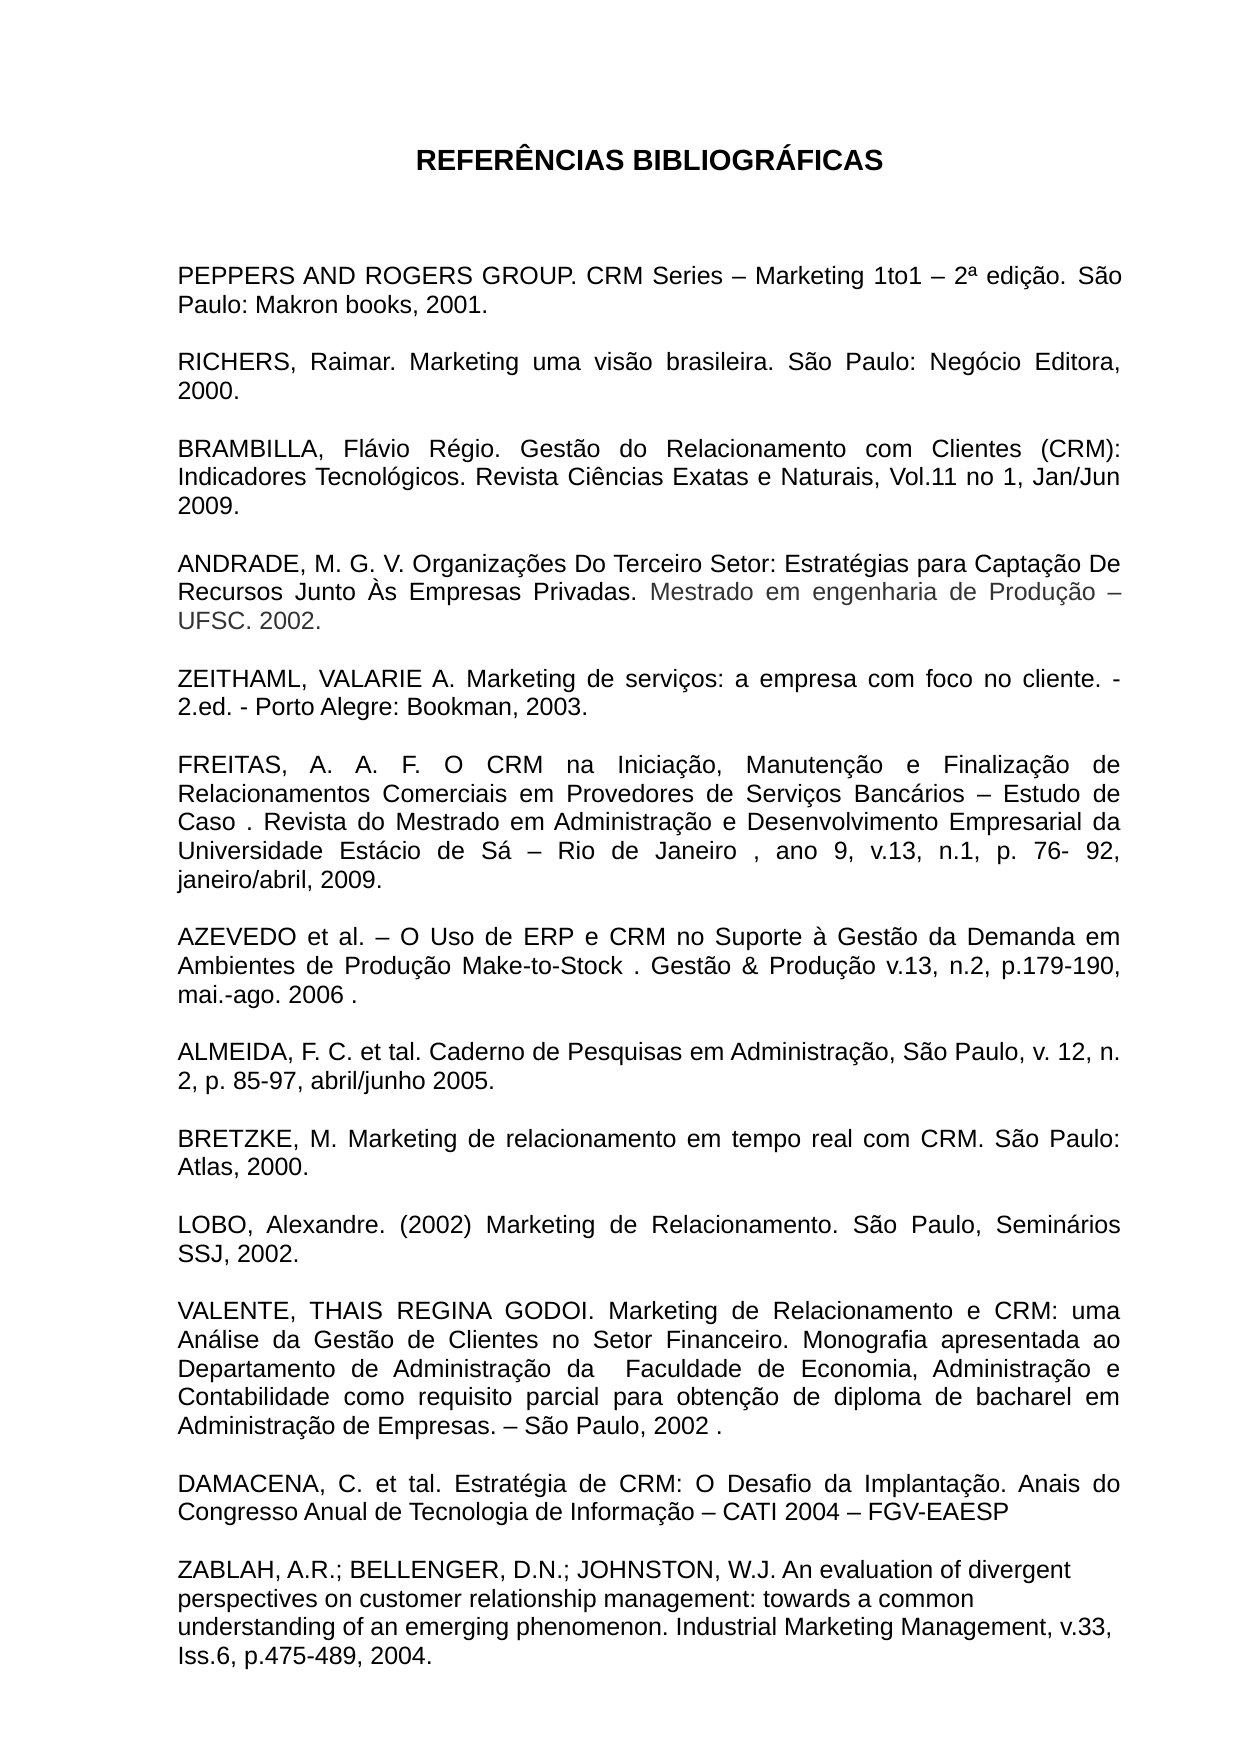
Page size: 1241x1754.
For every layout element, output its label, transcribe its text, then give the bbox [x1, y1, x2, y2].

text PEPPERS AND ROGERS GROUP. CRM Series – Marketing 1to1 – 2ª edição. São Paulo: Makron books, 2001. [177, 261, 1122, 319]
text understanding of an emerging phenomenon. Industrial Marketing Management, v.33, [177, 1612, 1122, 1641]
text VALENTE, THAIS REGINA GODOI. Marketing de Relacionamento e CRM: uma Análise da Gestão de Clientes no Setor Financeiro. Monografia apresentada ao Departamento de Administração da Faculdade de Economia, Administração e Contabilidade como requisito parcial para obtenção de diploma de bacharel em Administração de Empresas. – São Paulo, 2002 . [177, 1296, 1122, 1440]
text ZEITHAML, VALARIE A. Marketing de serviços: a empresa com foco no cliente. - 2.ed. - Porto Alegre: Bookman, 2003. [177, 664, 1122, 721]
text AZEVEDO et al. – O Uso de ERP e CRM no Suporte à Gestão da Demanda em Ambientes de Produção Make-to-Stock . Gestão & Produção v.13, n.2, p.179-190, mai.-ago. 2006 . [177, 922, 1122, 1009]
text perspectives on customer relationship management: towards a common [177, 1584, 1122, 1612]
text BRETZKE, M. Marketing de relacionamento em tempo real com CRM. São Paulo: Atlas, 2000. [177, 1124, 1122, 1181]
text LOBO, Alexandre. (2002) Marketing de Relacionamento. São Paulo, Seminários SSJ, 2002. [177, 1210, 1122, 1267]
text FREITAS, A. A. F. O CRM na Iniciação, Manutenção e Finalização de Relacionamentos Comerciais em Provedores de Serviços Bancários – Estudo de Caso . Revista do Mestrado em Administração e Desenvolvimento Empresarial da Universidade Estácio de Sá – Rio de Janeiro , ano 9, v.13, n.1, p. 76- 92, janeiro/abril, 2009. [177, 750, 1122, 894]
text BRAMBILLA, Flávio Régio. Gestão do Relacionamento com Clientes (CRM): Indicadores Tecnológicos. Revista Ciências Exatas e Naturais, Vol.11 no 1, Jan/Jun 2009. [177, 434, 1122, 520]
text ZABLAH, A.R.; BELLENGER, D.N.; JOHNSTON, W.J. An evaluation of divergent [177, 1555, 1122, 1584]
text ANDRADE, M. G. V. Organizações Do Terceiro Setor: Estratégias para Captação De Recursos Junto Às Empresas Privadas. Mestrado em engenharia de Produção – UFSC. 2002. [177, 549, 1122, 635]
text Iss.6, p.475-489, 2004. [177, 1641, 1122, 1670]
text DAMACENA, C. et tal. Estratégia de CRM: O Desafio da Implantação. Anais do Congresso Anual de Tecnologia de Informação – CATI 2004 – FGV-EAESP [177, 1469, 1122, 1526]
text RICHERS, Raimar. Marketing uma visão brasileira. São Paulo: Negócio Editora, 2000. [177, 347, 1122, 405]
subtitle REFERÊNCIAS BIBLIOGRÁFICAS [177, 143, 1122, 177]
text ALMEIDA, F. C. et tal. Caderno de Pesquisas em Administração, São Paulo, v. 12, n. 2, p. 85-97, abril/junho 2005. [177, 1037, 1122, 1095]
